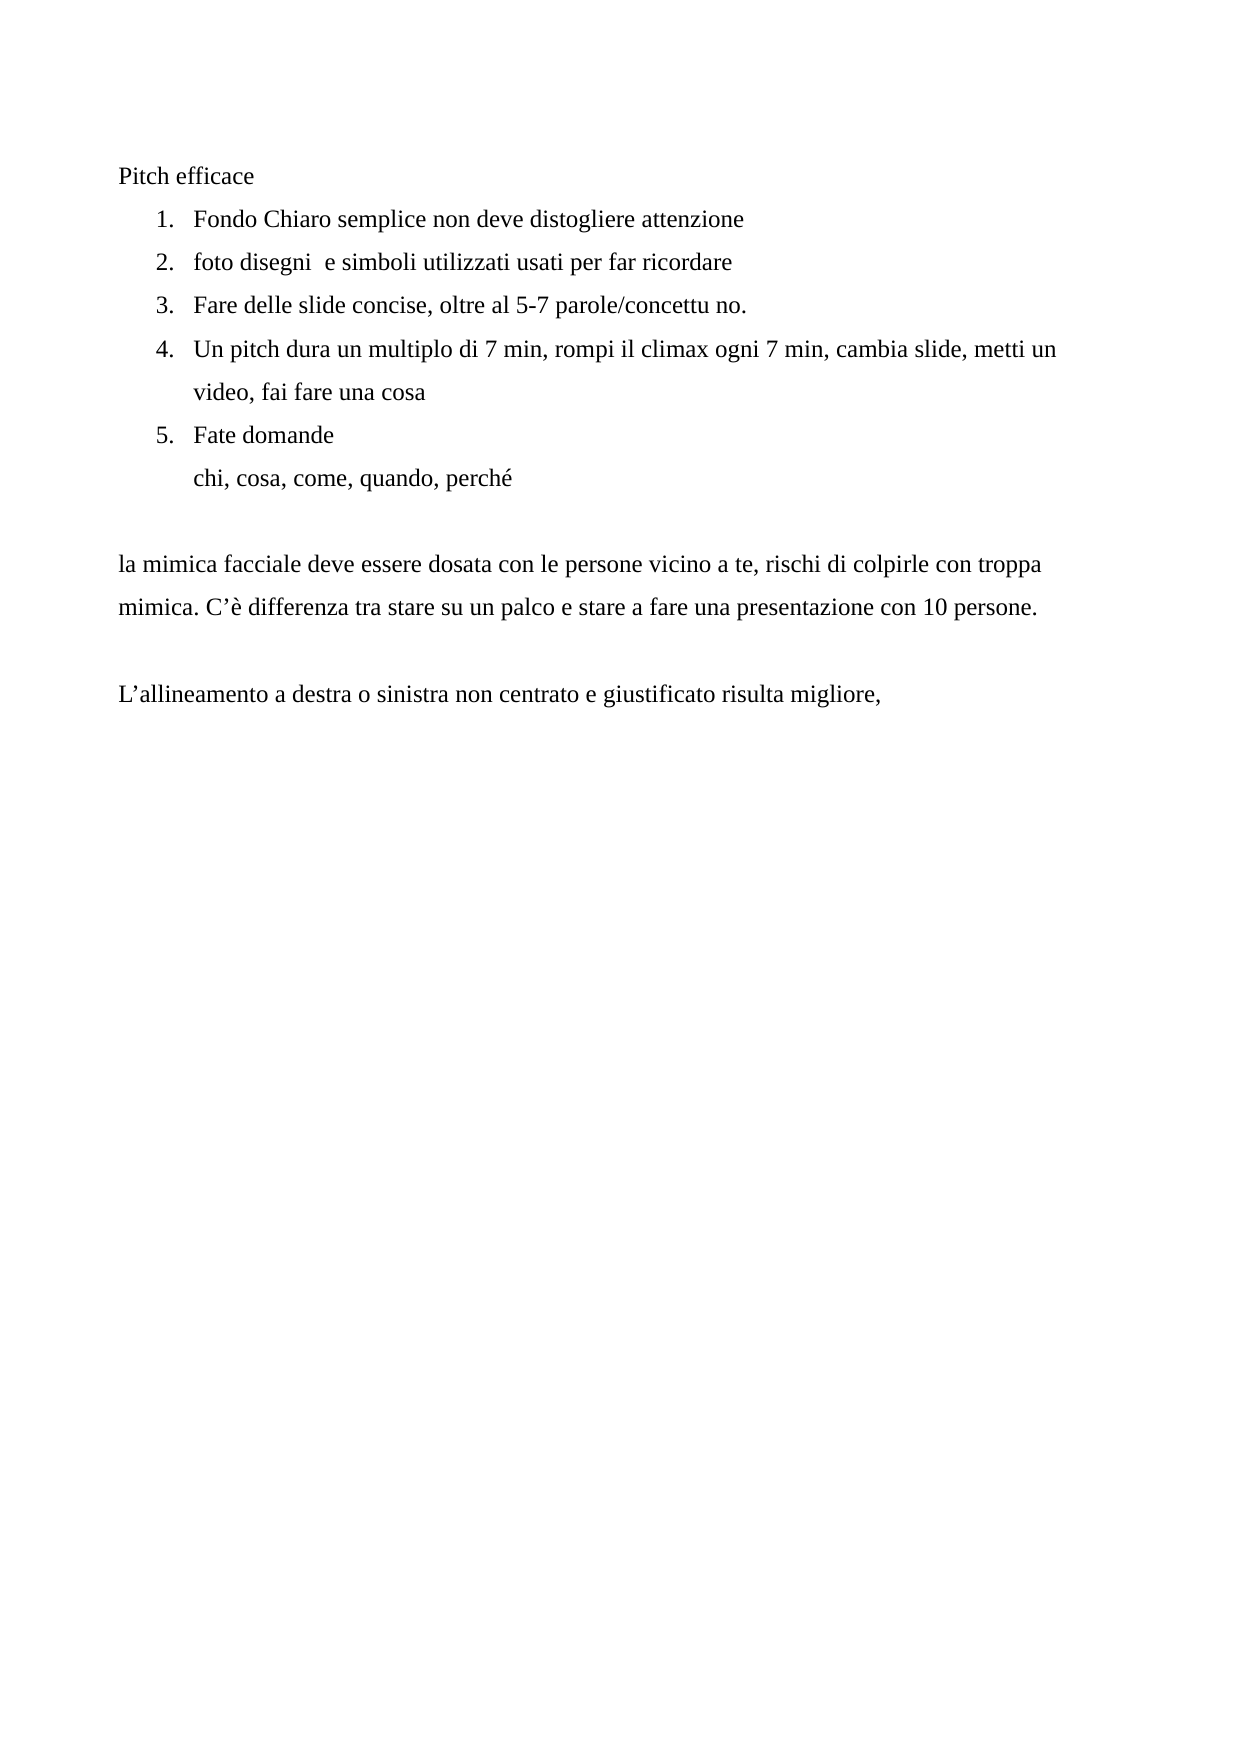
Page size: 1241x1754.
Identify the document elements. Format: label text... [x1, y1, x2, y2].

text L’allineamento a destra o sinistra non centrato e giustificato risulta migliore, [118, 679, 1122, 707]
list Un pitch dura un multiplo di 7 min, rompi il climax ogni 7 min, cambia slide, metti un video, fai fare una cosa [156, 334, 1122, 406]
list foto disegni e simboli utilizzati usati per far ricordare [156, 247, 1122, 276]
text la mimica facciale deve essere dosata con le persone vicino a te, rischi di colpirle con troppa mimica. C’è differenza tra stare su un palco e stare a fare una presentazione con 10 persone. [118, 549, 1122, 621]
list Fondo Chiaro semplice non deve distogliere attenzione [156, 204, 1122, 233]
text Pitch efficace [118, 161, 1122, 190]
list chi, cosa, come, quando, perché [156, 463, 1122, 492]
list Fate domande [156, 420, 1122, 449]
list Fare delle slide concise, oltre al 5-7 parole/concettu no. [156, 291, 1122, 319]
